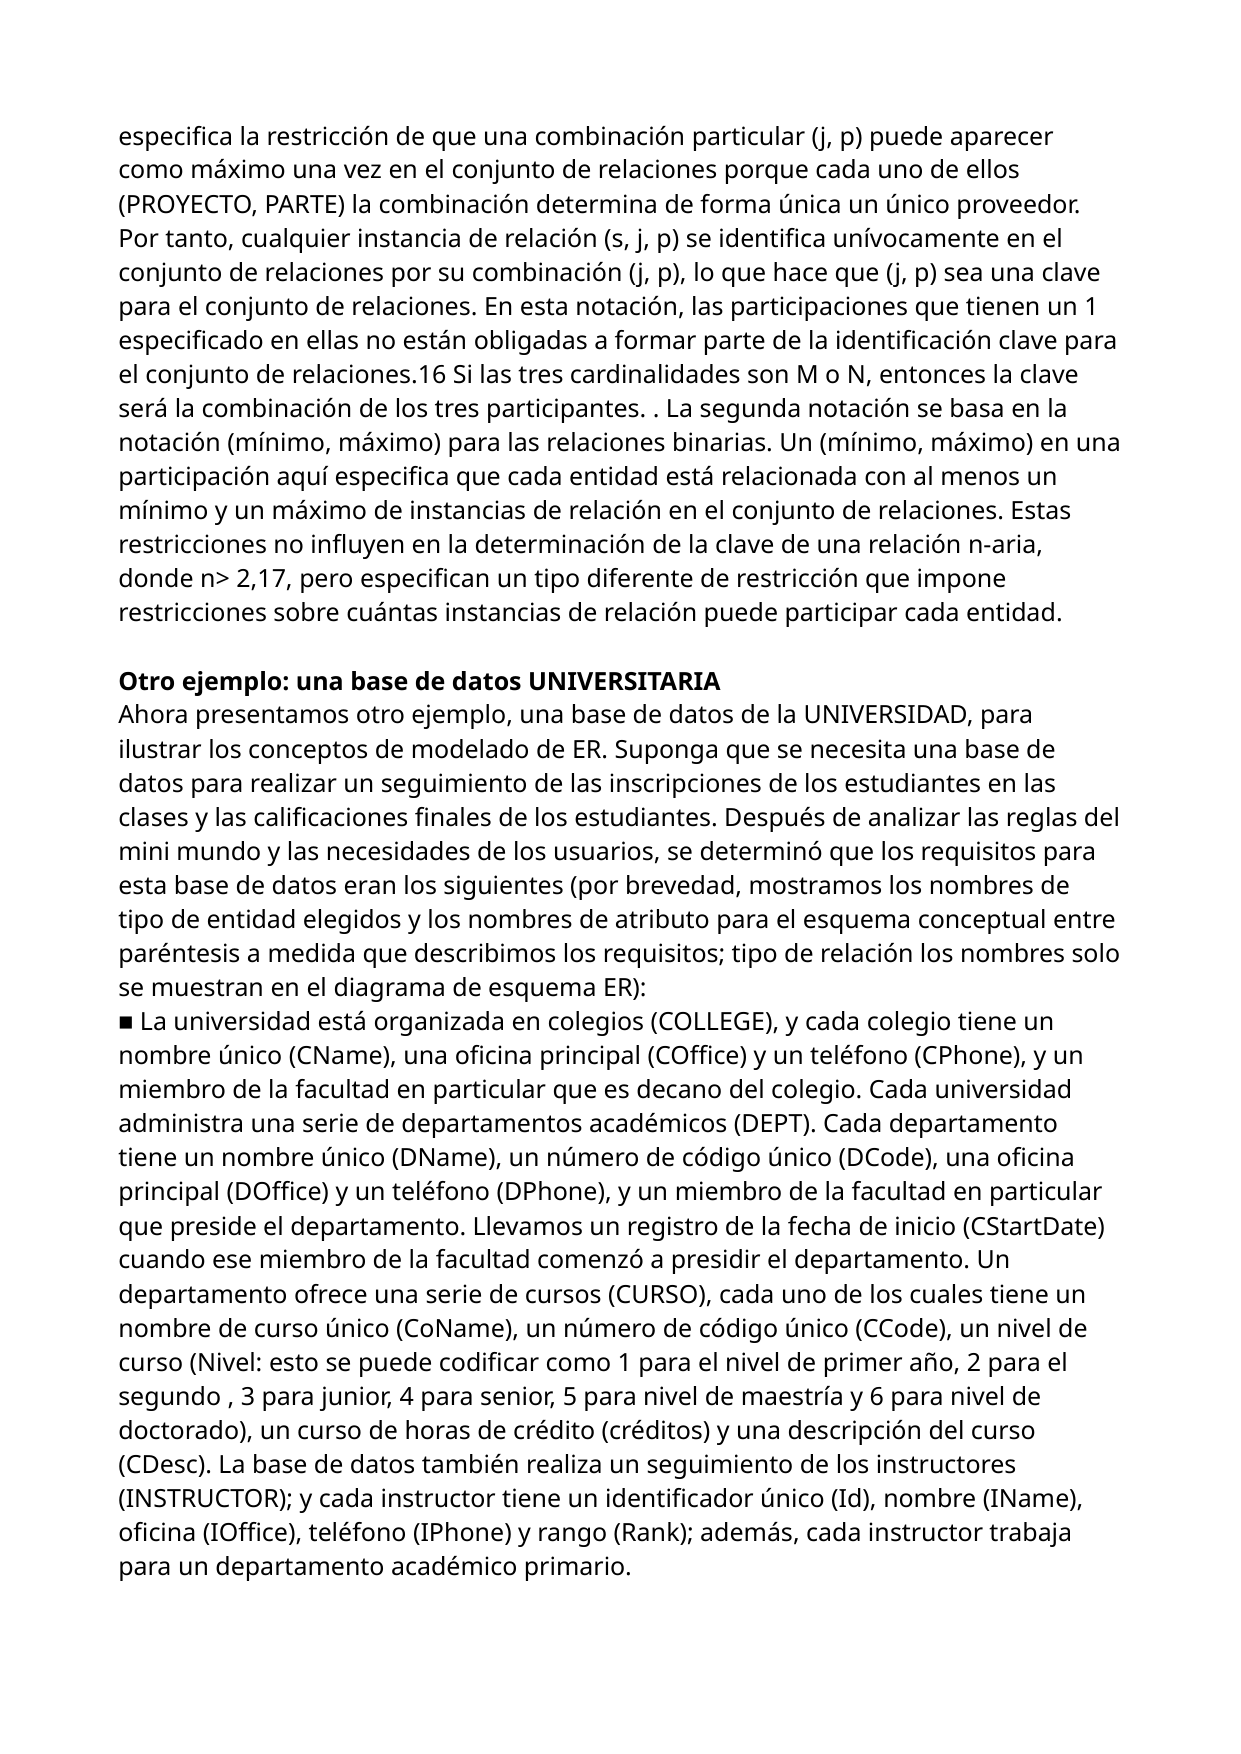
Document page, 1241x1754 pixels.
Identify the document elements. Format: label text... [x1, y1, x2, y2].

text Otro ejemplo: una base de datos UNIVERSITARIA [118, 663, 1122, 697]
text especifica la restricción de que una combinación particular (j, p) puede aparecer como máximo una vez en el conjunto de relaciones porque cada uno de ellos (PROYECTO, PARTE) la combinación determina de forma única un único proveedor. Por tanto, cualquier instancia de relación (s, j, p) se identifica unívocamente en el conjunto de relaciones por su combinación (j, p), lo que hace que (j, p) sea una clave para el conjunto de relaciones. En esta notación, las participaciones que tienen un 1 especificado en ellas no están obligadas a formar parte de la identificación clave para el conjunto de relaciones.16 Si las tres cardinalidades son M o N, entonces la clave será la combinación de los tres participantes. . La segunda notación se basa en la notación (mínimo, máximo) para las relaciones binarias. Un (mínimo, máximo) en una participación aquí especifica que cada entidad está relacionada con al menos un mínimo y un máximo de instancias de relación en el conjunto de relaciones. Estas restricciones no influyen en la determinación de la clave de una relación n-aria, donde n> 2,17, pero especifican un tipo diferente de restricción que impone restricciones sobre cuántas instancias de relación puede participar cada entidad. [118, 118, 1122, 629]
text ■ La universidad está organizada en colegios (COLLEGE), y cada colegio tiene un nombre único (CName), una oficina principal (COffice) y un teléfono (CPhone), y un miembro de la facultad en particular que es decano del colegio. Cada universidad administra una serie de departamentos académicos (DEPT). Cada departamento tiene un nombre único (DName), un número de código único (DCode), una oficina principal (DOffice) y un teléfono (DPhone), y un miembro de la facultad en particular que preside el departamento. Llevamos un registro de la fecha de inicio (CStartDate) cuando ese miembro de la facultad comenzó a presidir el departamento. Un departamento ofrece una serie de cursos (CURSO), cada uno de los cuales tiene un nombre de curso único (CoName), un número de código único (CCode), un nivel de curso (Nivel: esto se puede codificar como 1 para el nivel de primer año, 2 para el segundo , 3 para junior, 4 para senior, 5 para nivel de maestría y 6 para nivel de doctorado), un curso de horas de crédito (créditos) y una descripción del curso (CDesc). La base de datos también realiza un seguimiento de los instructores (INSTRUCTOR); y cada instructor tiene un identificador único (Id), nombre (IName), oficina (IOffice), teléfono (IPhone) y rango (Rank); además, cada instructor trabaja para un departamento académico primario. [118, 1004, 1122, 1583]
text Ahora presentamos otro ejemplo, una base de datos de la UNIVERSIDAD, para ilustrar los conceptos de modelado de ER. Suponga que se necesita una base de datos para realizar un seguimiento de las inscripciones de los estudiantes en las clases y las calificaciones finales de los estudiantes. Después de analizar las reglas del mini mundo y las necesidades de los usuarios, se determinó que los requisitos para esta base de datos eran los siguientes (por brevedad, mostramos los nombres de tipo de entidad elegidos y los nombres de atributo para el esquema conceptual entre paréntesis a medida que describimos los requisitos; tipo de relación los nombres solo se muestran en el diagrama de esquema ER): [118, 697, 1122, 1004]
